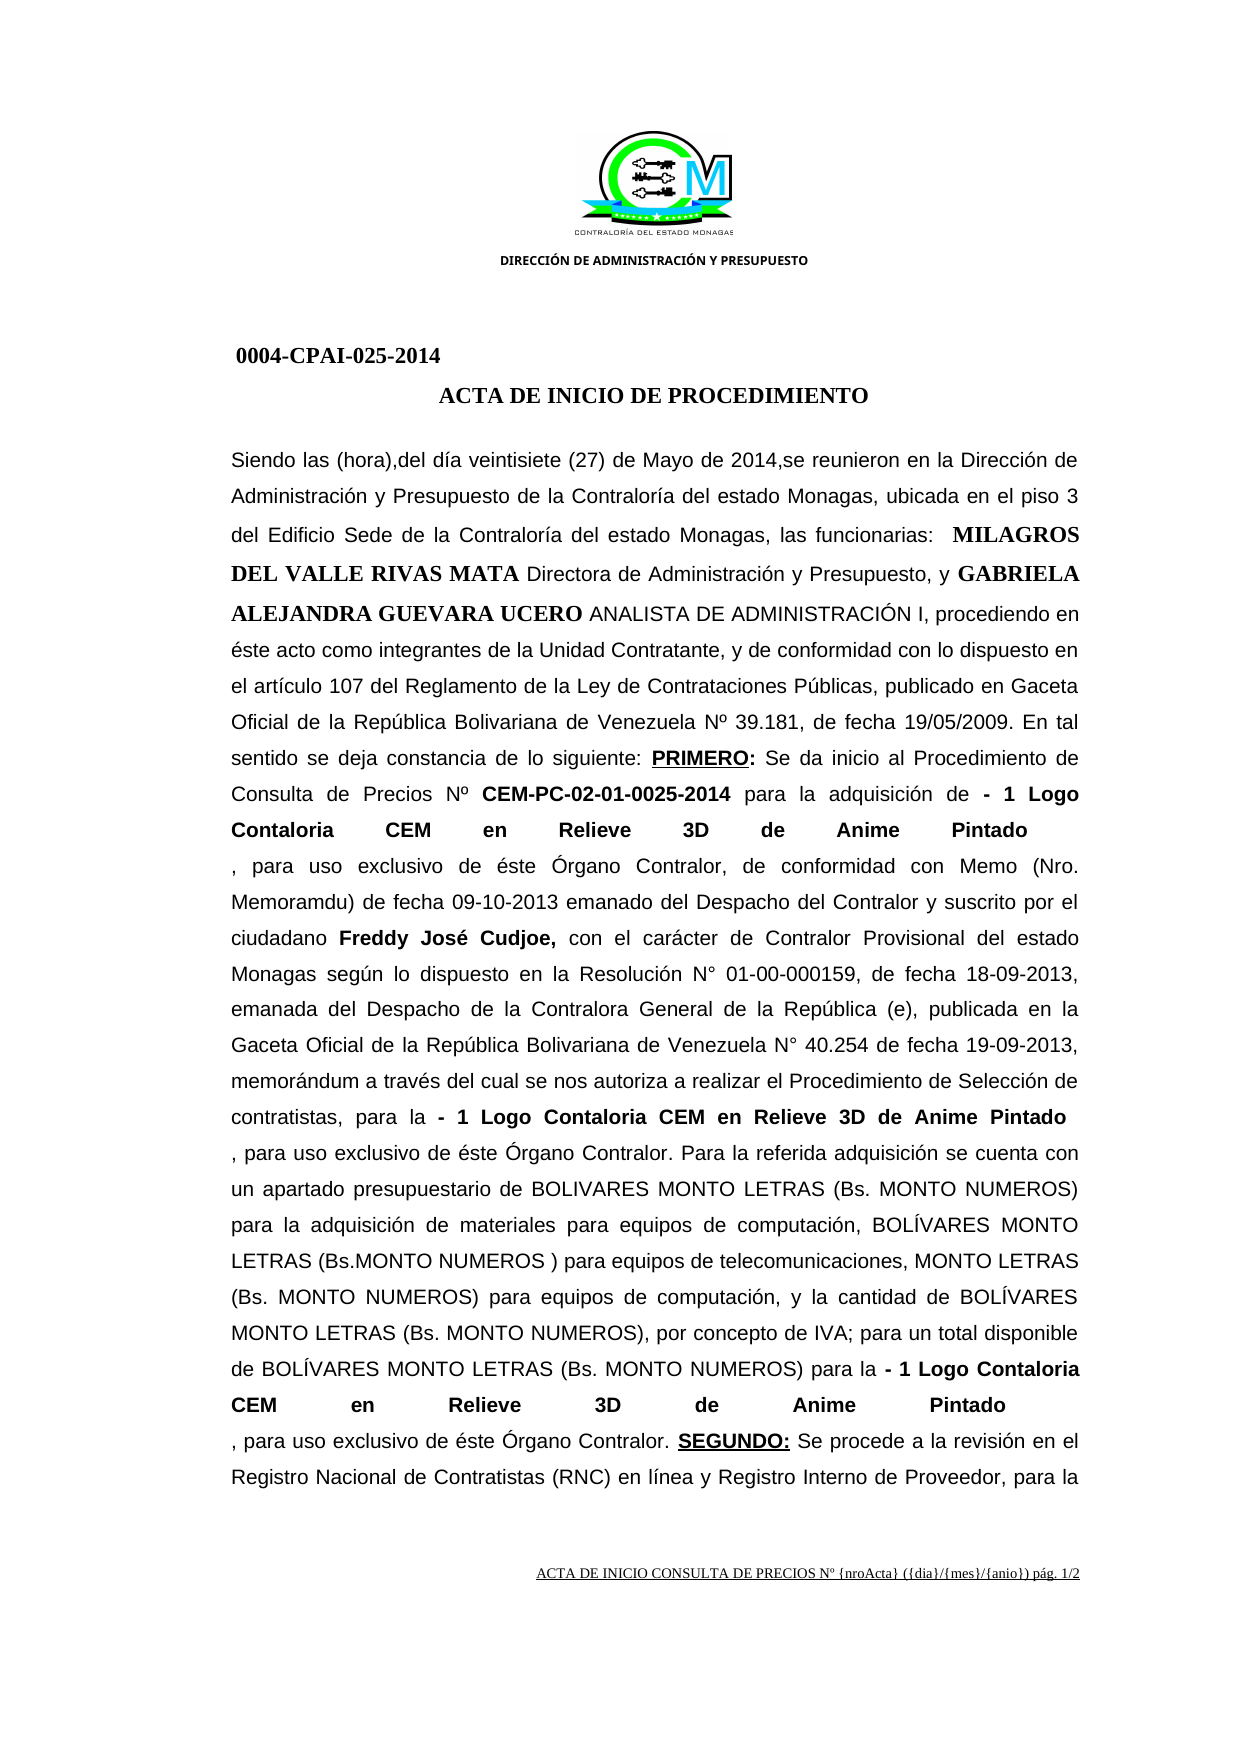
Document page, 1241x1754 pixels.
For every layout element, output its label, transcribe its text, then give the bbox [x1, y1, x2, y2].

text ACTA DE INICIO DE PROCEDIMIENTO [228, 382, 1080, 408]
text 0004-CPAI-025-2014 [230, 342, 1080, 369]
text Siendo las (hora),del día veintisiete (27) de Mayo de 2014,se reunieron en la Dirección de Administración y Presupuesto de la Contraloría del estado Monagas, ubicada en el piso 3 del Edificio Sede de la Contraloría del estado Monagas, las funcionarias: MILAGROS DEL VALLE RIVAS MATA Directora de Administración y Presupuesto, y GABRIELA ALEJANDRA GUEVARA UCERO ANALISTA DE ADMINISTRACIÓN I, procediendo en éste acto como integrantes de la Unidad Contratante, y de conformidad con lo dispuesto en el artículo 107 del Reglamento de la Ley de Contrataciones Públicas, publicado en Gaceta Oficial de la República Bolivariana de Venezuela Nº 39.181, de fecha 19/05/2009. En tal sentido se deja constancia de lo siguiente: PRIMERO: Se da inicio al Procedimiento de Consulta de Precios Nº CEM-PC-02-01-0025-2014 para la adquisición de - 1 Logo Contaloria CEM en Relieve 3D de Anime Pintado , para uso exclusivo de éste Órgano Contralor, de conformidad con Memo (Nro. Memoramdu) de fecha 09-10-2013 emanado del Despacho del Contralor y suscrito por el ciudadano Freddy José Cudjoe, con el carácter de Contralor Provisional del estado Monagas según lo dispuesto en la Resolución N° 01-00-000159, de fecha 18-09-2013, emanada del Despacho de la Contralora General de la República (e), publicada en la Gaceta Oficial de la República Bolivariana de Venezuela N° 40.254 de fecha 19-09-2013, memorándum a través del cual se nos autoriza a realizar el Procedimiento de Selección de contratistas, para la - 1 Logo Contaloria CEM en Relieve 3D de Anime Pintado , para uso exclusivo de éste Órgano Contralor. Para la referida adquisición se cuenta con un apartado presupuestario de BOLIVARES MONTO LETRAS (Bs. MONTO NUMEROS) para la adquisición de materiales para equipos de computación, BOLÍVARES MONTO LETRAS (Bs.MONTO NUMEROS ) para equipos de telecomunicaciones, MONTO LETRAS (Bs. MONTO NUMEROS) para equipos de computación, y la cantidad de BOLÍVARES MONTO LETRAS (Bs. MONTO NUMEROS), por concepto de IVA; para un total disponible de BOLÍVARES MONTO LETRAS (Bs. MONTO NUMEROS) para la - 1 Logo Contaloria CEM en Relieve 3D de Anime Pintado , para uso exclusivo de éste Órgano Contralor. SEGUNDO: Se procede a la revisión en el Registro Nacional de Contratistas (RNC) en línea y Registro Interno de Proveedor, para la [231, 448, 1080, 1488]
picture [574, 131, 733, 235]
